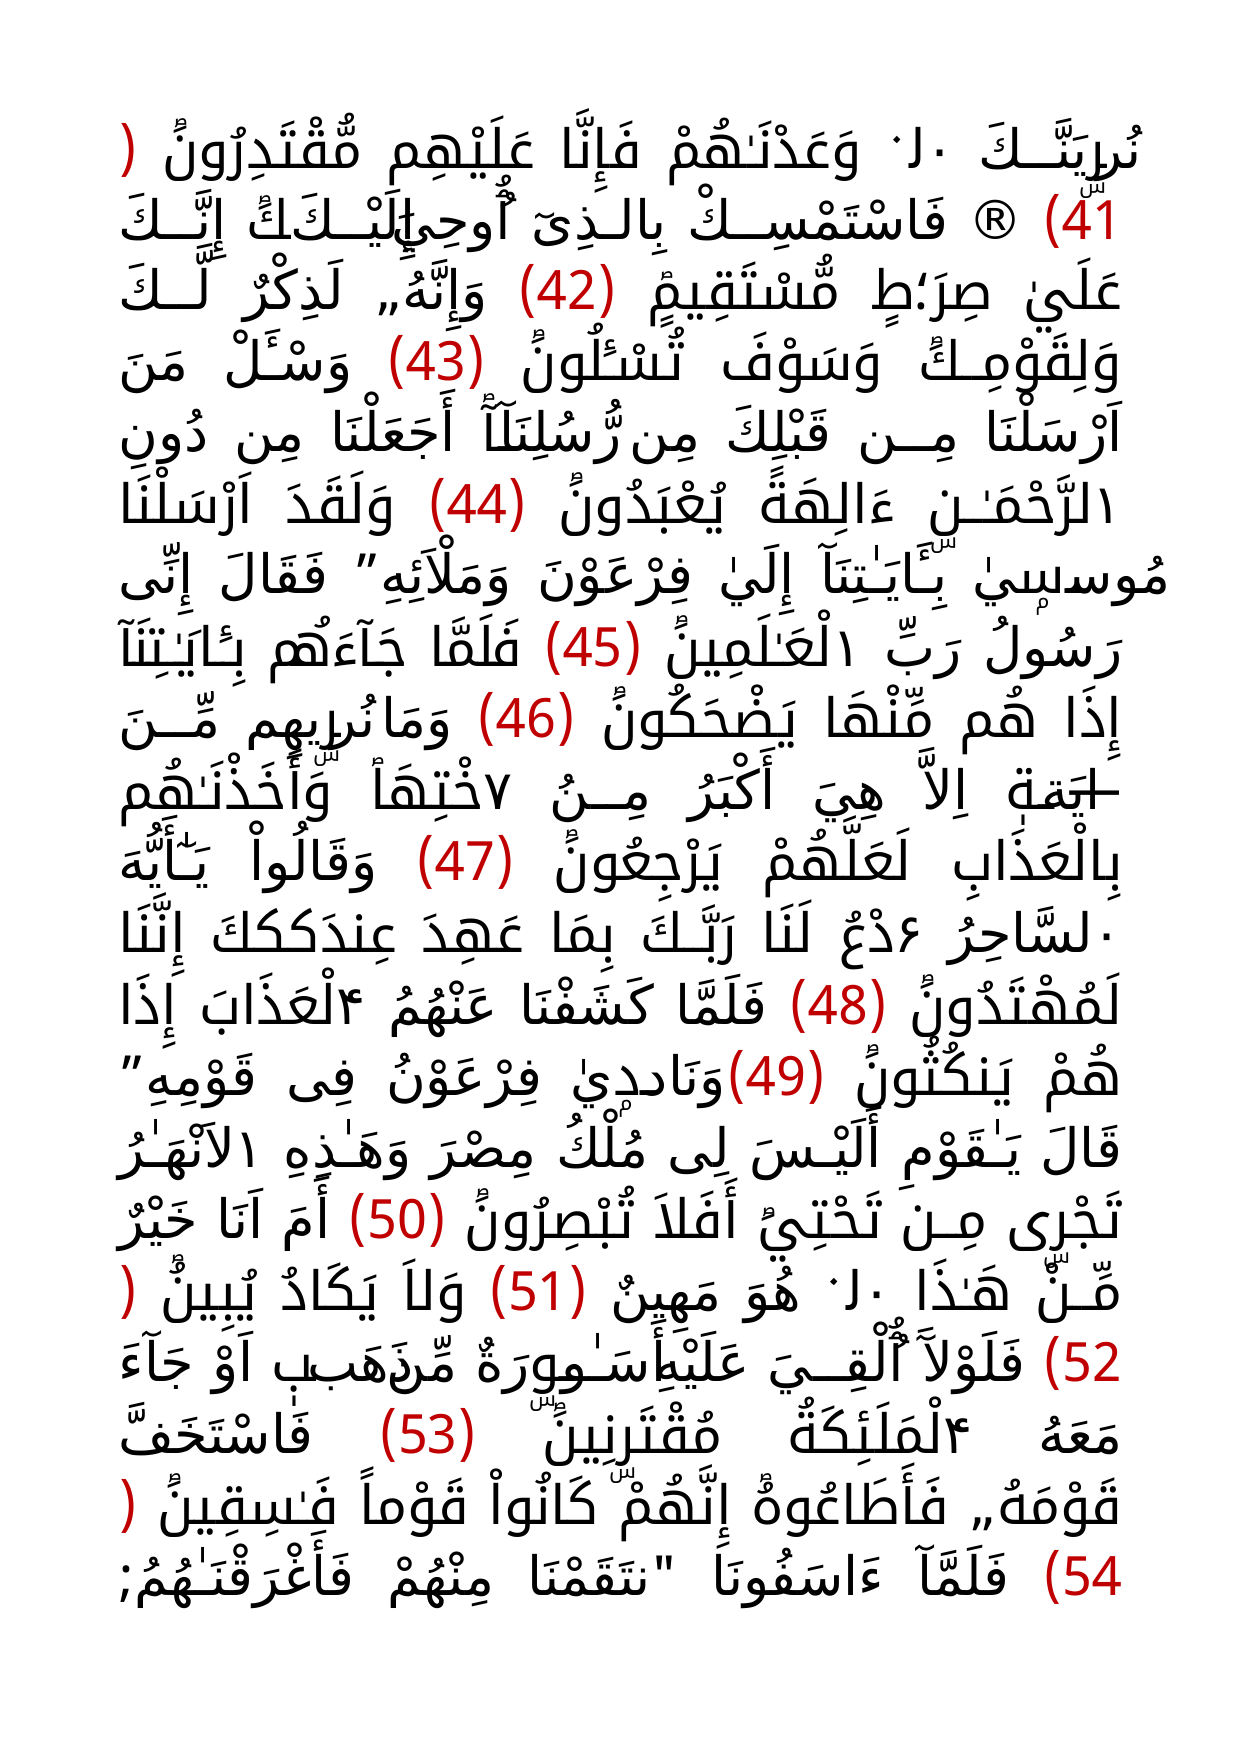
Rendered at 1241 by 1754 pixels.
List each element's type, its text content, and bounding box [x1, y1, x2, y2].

text بِسْمِ ۱للَّهِ ۱لرَّحْمَـٰنِ ۱لرَّحِيمِ حۭمِٓؐ وَالْكِتَـٰبِ ۱لْمُبِينِ (1) إِنَّا جَعَلْنَـٰهُ قُرْءَ؛ناٗ عَرَبِيّاً لَّعَلَّكُمْ تَعْقِلُونَؐ (2) وَإِنَّهُ„ فِىٓ ٱُمِّ ۱لْكِتَـٰبِ لَدَيْنَا لَعَلِــيّﹲ حَكِيم٘ؐ (3) اَفَنَضْرۣبُ عَنكُمُ ۴لذِّكْرَ صَفْحاٗ اِن كُنتُمْ قَوْماً مُّسْرۣفِينَؐ (4) وَكَمَ اَرْسَلْنَا مِن نَّبِىٓءٍ فِى ۱لاَوَّلِينَؐ (5) وَمَا يَاتِيهِم مِّن نَّبِىٓءٖ اِلاَّ كَانُواْ بِهِ” يَسْتَهْزۣءُونَؐ (6) فَأَهْلَكْنَآ أَشَدَّ مِنْهُم بَطْشاًؐ وَمَضۭيٰ مَثَــلُ ۴لاَوَّلِينَؐ (7) وَلَـئِــن سَأَلْتَهُم مَّــنْ خَلَــقَ ۰لسَّمَـٰوَ؛تِ وَالاَرْضَ لَيَقُولُــنَّ خَلَقَهُــنَّ ۰لْعَزۣيزُ ۴لْعَلِيمُؐ (8) ۴ﻟ﮲ جَعَــلَ لَكُمُ ۴لاَرْضَ مِهَـٰداً وَجَعَــلَ لَكُمْ فِيهَا سُبُلًا لَّعَلَّكُمْ تَهْتَدُونَؐ (9) ® وَاﻟ﮲ نَزَّلَ مِــنَ ۰لسَّمَآءِ مَآءَۢ بِقَدَرٍ فَأَنشَرْنَا بِهِ” بَلْدَةً مَّيْتاًؐ كَذَ؛لِــكَ تُخْرَجُونَؐ (10) وَاﻟ﮲ خَلَــقَ ۰لاَزْوَ؛جَ كُلَّهَا وَجَعَــلَ لَكُم مِّــنَ ۰لْفُلْكِ وَالاَنْعَـٰمِ مَا تَرْكَبُونَ (11) لِتَسْتَوُﹼاْ عَلَــيٰ ظُهُورۣهِ” ثُمَّ تَذْكُرُواْ نِعْمَةَ رَبِّكُمُ; إِذَا "سْتَوَيْتُمْ عَلَيْهِ وَتَقُولُواْ سُبْحَـٰنَ ۰ﻟ﮲ سَخَّرَ لَنَا هَـٰذَا وَمَا كُنَّا لَهُ„ مُقْرۣنِينَ (12) وَإِنَّـآ إِلَيٰ رَبِّنَا لَمُنقَلِبُونَؐ (13) وَجَعَلُواْ لَهُ„ مِنْ عِبَادِهِ” جُزْءاٗؐ اِنَّ ۰لِانسَـٰنَ لَكَفُورٌ مُّبِين٘ؐ (14) اَمِ 'تَّخَذَ مِمَّا يَخْلُقُ بَنَاتٍ وَأَصْفۭيٰكُم بِالْبَنِيـنَؐ (15) وَإِذَا بُشِّرَ أَحَدُهُم بِمَا ضَرَبَ لِلرَّحْمَـٰــنۣ مَثَلًا ظَلَّ وَجْهُهُ„ مُسْوَدّاً وَهُوَ كَظِيم٘ؐ (16) اَوَمَنْ يَّنشَؤُاْ فِى ۱لْحِلْيَةِ وَهُوَ فِى ۱لْخِصَامِ غَيْرُ مُبِينٍؐ (17) وَجَعَلُواْ ۴لْمَلَئِكَةَ ۰لذِينَ هُمْ عِندَ ۰لرَّحْمَـٰنِ إِنَـٰثاٗؐ اَ.شْهِدُواْ خَلْقَهُمْؐ سَتُكْتَــبُ شَهَـٰدَتُهُمْ وَيُسْـَٔلُونَؐ (18) وَقَالُواْ لَوْ شَآءَ ۰لرَّحْمَـٰــنُ مَا عَبَدْنَـٰهُمؐ مَّا لَهُم بِذَ؛لِــكَ مِنْ عِلْمٖؐ اِنْ هُمُ; إِلاَّ يَخْرُصُونَؐ (19) أَمَ —اتَيْنَـٰهُمْ كِتَـٰباً مِّن قَبْلِهِ” فَهُم بِهِ” مُسْتَمْسِكُونَؐ (20) بَــلْ قَالُوٓاْ إِنَّا وَجَدْنَآ ءَابَآءَنَا عَلَــيٰٓ ٱُمَّةٍ وَإِنَّا عَلَــيٰٓ ءَاثۭـٰرۣهِم مُّهْتَدُونَؐ (21) وَكَذَ؛لِــكَ مَآ أَرْسَلْنَا مِن قَبْلِكَ فِى قَرْيَةٍ مِّن نَّذِير۫ اِلاَّ قَالَ مُتْرَفُوهَآ إِنَّا وَجَدْنَآ ءَابَآءَنَا عَلَــيٰٓ ٱُمَّةٍ وَإِنَّا عَلَــيٰٓ ءَاثۭـٰرۣهِم مُّقْتَدُونَؐ (22) ¤ قُلَ اَوَلَوْ جِيؔتُكُم بِأَهْدۭيٰ مِمَّا وَجَدتُّمْ عَلَيْهِ ءَابَآءَكُمْؐ قَالُوٓاْ إِنَّا بِمَآ ٱُرْسِلْتُم بِهِ” كَـٰفِرُونَؐ (23) فَانتَقَمْنَا مِنْهُمْ فَانظُرْ كَيْفَ كَانَ عَـٰقِبَةُ ۴لْمُكَذِّبِينَؐ (24) وَإِذْ قَالَ إِبْرَ؛هِيمُ لَأِبِيهِ وَقَوْمِهِ“ إِنَّنِى بَرَآءٌ مِّمَّا تَعْبُدُونَ (25) إِلاَّ ۰ﻟ﮲ فَطَرَنِى فَإِنَّهُ„ سَيَهْدِينِؐ (26) وَجَعَلَهَا كَلِمَةَۢ بَاقِيَةً فِى عَقِبِهِ” لَعَلَّهُمْ يَرْجِعُونَؐ (27) بَــلْ مَتَّعْتُ هَـٰٓؤُلآَءِ وَءَابَآءَهُمْ حَتَّـيٰ جَآءَهُمُ ۴لْحَقُّ وَرَسُولٌ مُّبِينٌؐ (28) وَلَمَّا جَآءَهُمُ ۴لْحَــقُّ قَالُواْ هَـٰذَا سِحْـرٌ وَإِنَّا بِهِ” كَـٰفِرُونَؐ (29) وَقَالُواْ لَوْلاَ نُزّۣلَ هَـٰذَا ۰لْقُرْءَانُ عَلَيٰ رَجُلٍ مِّنَ ۰لْقَرْيَتَيْــنۣ عَظِيمٖؐ (30) اَهُمْ يَقْسِمُونَ رَحْمَتَ رَبِّكَؐ نَحْــنُ قَسَمْنَا بَيْنَهُم مَّعِيشَتَهُمْ فِى ۱لْحَيَوٰةِ ۱لدُّنْيۭا وَرَفَعْنَا بَعْضَهُمْ فَوْقَ بَعْضٍ دَرَجَـٰتٍ ڤِّيَتَّخِذَ بَعْضُهُم بَعْضاً سُخْرۣيّاًؐ وَرَحْمَــتُ رَبِّــكَ خَيْرٌ مِّمَّا يَجْمَعُونَؐ (31) وَلَوْلآَ أَنْ يَّكُونَ ۰لنَّاسسسُ ٱُمَّةً وَ؛حِدَةً لَّجَعَلْنَا لِمَنْ يَّكْفُرُ بِالرَّحْمَـٰنِ لِبُيُوتِهِمْ سُقُفاً مِّن فِضَّةٍ وَمَعَارۣجَ عَلَيْهَا يَظْهَرُونَ (32) وَلِبُيُوتِهِمُ; أَبْوَ؛باً وَسُرُراٗ عَلَيْهَا يَتَّكِـُٔونَ (33) وَزُخْرُفاًؐ وَإِن كُلُّ ذَ؛لِــكَ لَمَا مَتَـٰعُ ۴لْحَيَوٰةِ ۱لدُّنْيۭاؐ وَالاَخِرَةُ عِندَ رَبِّكَ لِلْمُتَّقِينَؐ (34) وَمَنْ يَّعْشُ عَن ذِكْرۣ ۱لرَّحْمَـٰــنۣ نُقَيِّــضْ لَهُ„ شَيْطَـٰناً فَهُوَ لَهُ„ قَرۣينٌؐ (35) وَإِنَّهُمْ لَيَصُدُّونَهُمْ عَـنِ ۱لسَّبِيلِ وَيَحْسِبُونَ أَنَّهُم مُّهْتَدُونَؐ (36) حَتَّيٰٓ إِذَا جَآءَ؛نَا قَالَ يَـٰلَيْتَ بَيْنِى وَبَيْنَكَ بُعْدَ ۰لْمَشْرۣقَيْنِؐ فَـبِيــسَ ۰لْقَرۣينُؐ (37) وَلَـنْ يَّنفَعَكُمُ ۴لْيَوْمَ إِذ ظَّلَمْتُمُ; أَنَّكُمْ فِى ۱لْعَذَابِ مُشْتَرۣكُونَؐ (38) أَفَأَنتَ تُسْمِعُ ۴لصُّمَّ أَوْ تَهْدِى ۱لْعُمْيَ وَمَــن كَانَ فِى ضَچَلٍ مُّبِينٍؐ (39) فَإِمَّا نَذْهَبَنَّ بِــكَ فَإِنَّا مِنْهُم مُّنتَقِمُونَ (40) أَوْ نُرۣيَنَّــكَ ۰ﻟ﮲ وَعَدْنَـٰهُمْ فَإِنَّا عَلَيْهِم مُّقْتَدِرُونَؐ (41) ® فَاسْتَمْسِــكْ بِاﻟـذِىٓ ٱُوحِيَ إِلَيْــكَؐ إِنَّــكَ عَلَيٰ صِرَ؛طٍ مُّسْتَقِيمٍؐ (42) وَإِنَّهُ„ لَذِكْرٌ لَّــكَ وَلِقَوْمِــكَؐ وَسَوْفَ تُسْـَٔلُونَؐ (43) وَسْـَٔلْ مَنَ اَرْسَلْنَا مِــن قَبْلِكَ مِن رُّسُلِنَآؐ أَجَعَلْنَا مِن دُونِ ۱لرَّحْمَـٰــنۣ ءَالِهَةً يُعْبَدُونَؐ (44) وَلَقَدَ اَرْسَلْنَا مُوسۭيٰ بِـَٔايَـٰتِنَآ إِلَيٰ فِرْعَوْنَ وَمَلْاَئِهِ” فَقَالَ إِنِّى رَسُولُ رَبِّ ۱لْعَـٰلَمِينَؐ (45) فَلَمَّا جَآءَهُم بِـَٔايَـٰتِنَآ إِذَا هُم مِّنْهَا يَضْحَكُونَؐ (46) وَمَا نُرۣيهِم مِّــنَ —ايَةٖ اِلاَّ هِيَ أَكْبَرُ مِــنُ ۷خْتِهَاؐ وَأَخَذْنَـٰهُم بِالْعَذَابِ لَعَلَّهُمْ يَرْجِعُونَؐ (47) وَقَالُواْ يَـٰٓأَيُّهَ ۰لسَّاحِرُ ۶دْعُ لَنَا رَبَّــكَ بِمَا عَهِدَ عِندَكككَ إِنَّنَا لَمُهْتَدُونَؐ (48) فَلَمَّا كَشَفْنَا عَنْهُمُ ۴لْعَذَابَ إِذَا هُمْ يَنكُثُونَؐ (49) وَنَادۭيٰ فِرْعَوْنُ فِى قَوْمِهِ” قَالَ يَـٰقَوْمِ أَلَيْـسَ لِى مُلْكُ مِصْرَ وَهَـٰذِهِ ۱لاَنْهَـٰرُ تَجْرۣى مِــن تَحْتِيَؐ أَفَلاَ تُبْصِرُونَؐ (50) أَمَ اَنَا خَيْرٌ مِّــنْ هَـٰذَا ۰ﻟ﮲ هُوَ مَهِينٌ (51) وَلاَ يَكَادُ يُبِينُؐ (52) فَلَوْلآَ ٱُلْقِــيَ عَلَيْهِ أَسَـٰوۣرَةٌ مِّن ذَهَبٖ اَوْ جَآءَ مَعَهُ ۴لْمَلَئِكَةُ مُقْتَرۣنِينَؐ (53) فَاسْتَخَفَّ قَوْمَهُ„ فَأَطَاعُوهُؐ إِنَّهُمْ كَانُواْ قَوْماً فَـٰسِقِينَؐ (54) فَلَمَّآ ءَاسَفُونَا "نتَقَمْنَا مِنْهُمْ فَأَغْرَقْنَـٰهُمُ; أَجْمَعِينَ (55) فَجَعَلْنَـٰهُمْ سَلَفاً وَمَثَلًا لِّلاَخِرۣينَؐ (56) وَلَمَّا ضُرۣبَ "بْنُ مَرْيَمَ مَثَلٗا اِذَا قَوْمُــكَ مِنْهُ يَصُدُّونَؐ (57) وَقَالُوٓاْ ءَا۬؛لِهَتُنَا خَيْر٘ اَمْ هُوَؐ مَا ضَرَبُوهُ لَــكَ إِلاَّ جَدَلٚؐا بَلْ هُمْ قَوْم٘ خَصِمُونَؐ (58) إِنْ هُوَ إِلاَّ عَبْد٘ اَنْعَمْنَا عَلَيْهِ وَجَعَلْنَـٰهُ مَثَلًا لِّبَنِىٓ إِسْرَآءِيلَؐ (59) وَلَوْ نَشَآءُ لَجَعَلْنَا مِنكُم مَّلَئِكَةً فِى ۱لاَرْضضضِ يَخْلُفُونَؐ (60) وَإِنَّهُ„ لَعِلْمٌ لِّلسَّاعَةِ فَلاَ تَمْتَرُنَّ بِهَاؐ وَاتَّبِعُونِ هَـٰذَا صِرَ؛طٌ مُّسْتَقِيمٌؐ (61) وَلاَ يَصُدَّنَّكُمُ ۴لشَّيْطَـٰنُؐ إِنَّهُ„ لَكُمْ عَدُوٌّ مُّبِينٌؐ (62) © وَلَمَّا جَآءَ عِيسۭيٰ بِالْبَيِّنَـٰتِ قَالَ قَدْ جِيؔتُكُم بِالْحِكْمَةِ وَلُءِبَـيِّــنَ لَكُم بَعْضَ ۰ﻟ﮲ تَخْتَلِفُونَ فِيهِؐ فَاتَّقُواْ ۴للَّهَ وَأَطِيعُونِؐ (63) إِنَّ ۰للَّهَ هُوَ رَبِّى وَرَبُّكُمْ فَاعْبُدُوهُؐ هَـٰذَا صِرَ؛طٌ مُّسْتَقِيمٌؐ (64) فَاخْتَلَفَ ۰لاَحْزَابُ مِنۢ بَيْنِهِمْؐ فَوَيْلٌ لِّلذِيــنَ ظَلَمُواْ مِــنْ عَذَابِ يَوْمٖ اَلِيمٖؐ (65) هَلْ يَنظُرُونَ إِلاَّ ۰لسَّاعَةَ أَن تَاتِيَهُم بَغْتَةً وَهُمْ لاَ يَشْعُرُونَؐ (66) ۰لاَخِلٓاَّءُ يَوْمَئِذٙ بَعْضُهُمْ لِبَعْــضٖ عَدُوّﹲ اِلاَّ ۰لْمُتَّقِينَؐ (67) يَـٰعِبَادِى لاَ خَوْف٘ [118, 118, 1122, 1617]
